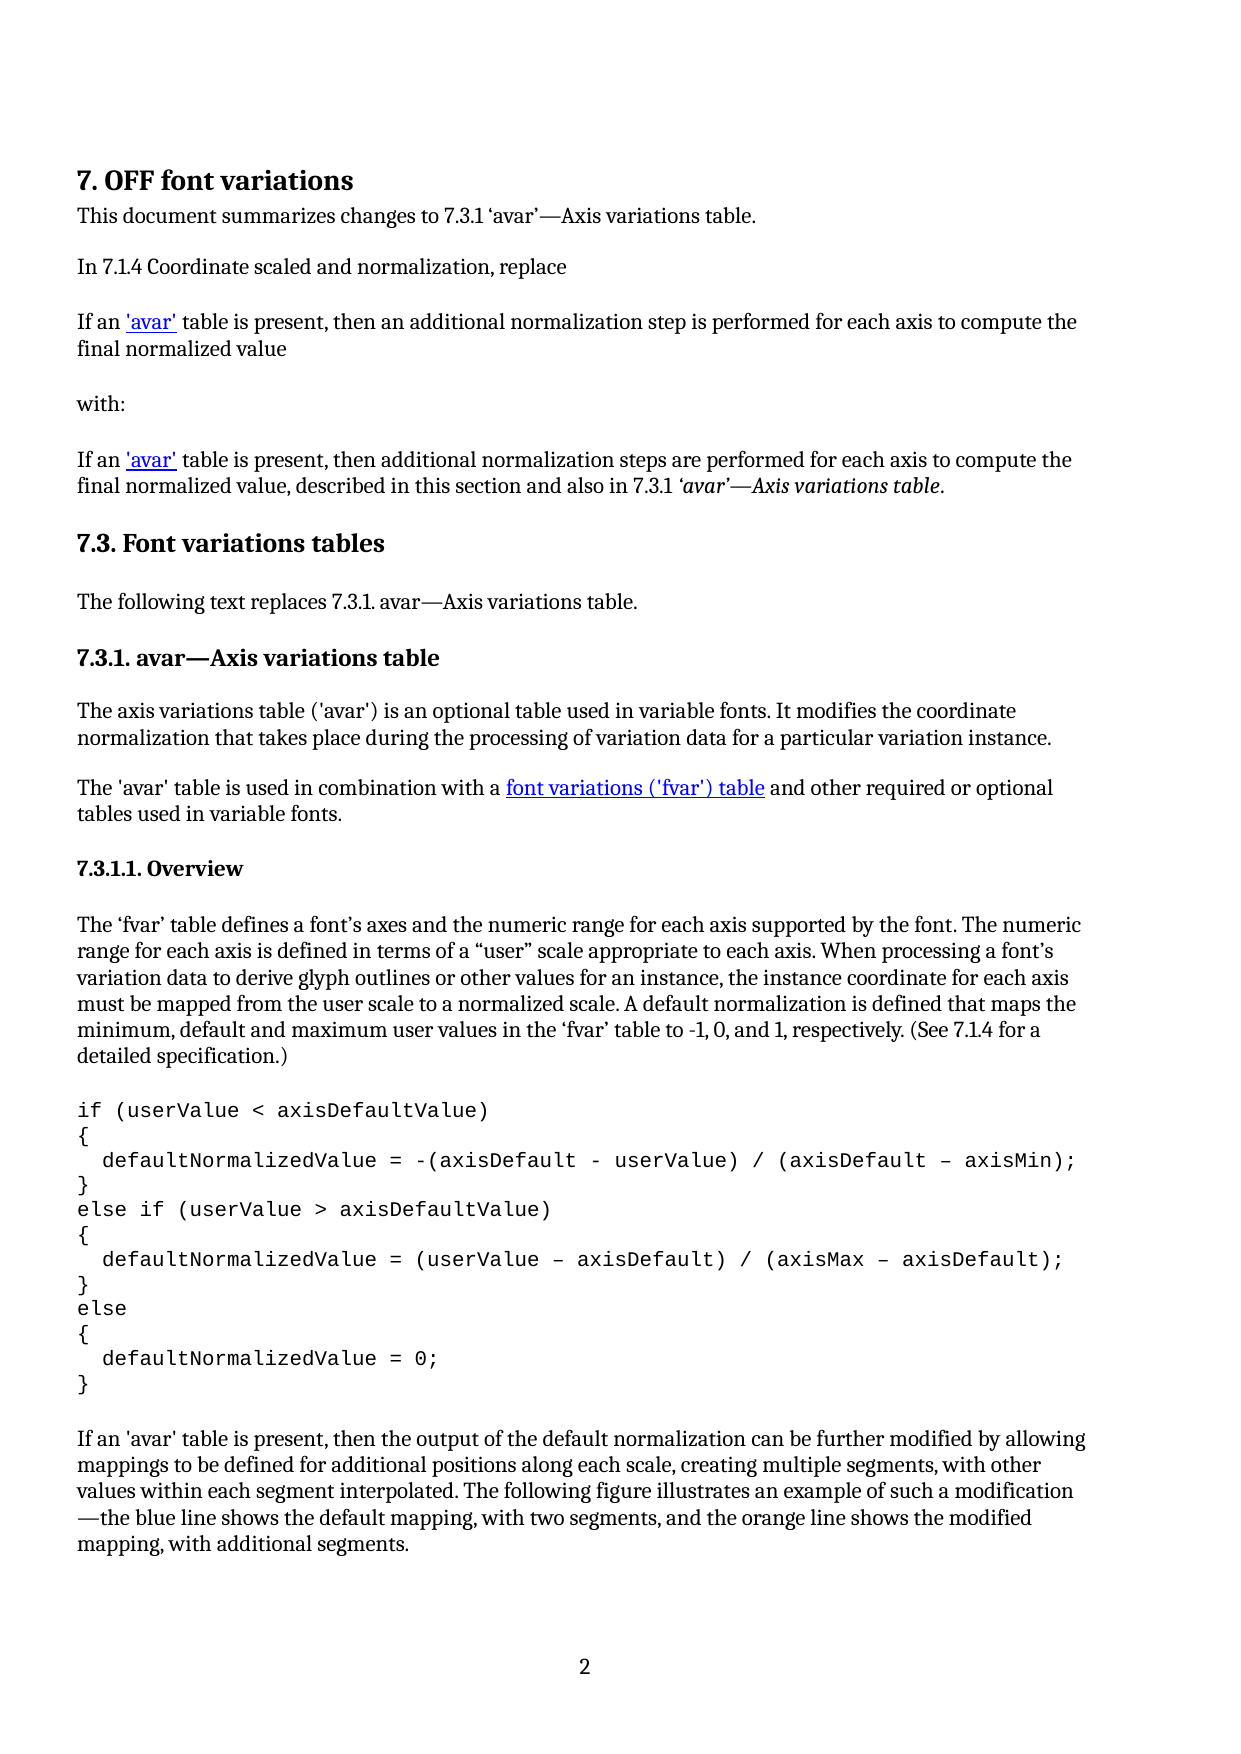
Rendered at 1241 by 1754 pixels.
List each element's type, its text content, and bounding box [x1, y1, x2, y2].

text In 7.1.4 Coordinate scaled and normalization, replace [77, 254, 1093, 280]
subtitle avar—Axis variations table [77, 644, 1093, 673]
subtitle Overview [77, 856, 1093, 882]
text The 'avar' table is used in combination with a font variations ('fvar') table and other required or optional tables used in variable fonts. [77, 774, 1093, 827]
text if (userValue < axisDefaultValue) { defaultNormalizedValue = -(axisDefault - userValue) / (axisDefault – axisMin); } else if (userValue > axisDefaultValue) { defaultNormalizedValue = (userValue – axisDefault) / (axisMax – axisDefault); } else { defaultNormalizedValue = 0; } [77, 1099, 1093, 1396]
text The following text replaces 7.3.1. avar—Axis variations table. [77, 589, 1093, 615]
text If an 'avar' table is present, then additional normalization steps are performed for each axis to compute the final normalized value, described in this section and also in 7.3.1 ‘avar’—Axis variations table. [77, 447, 1093, 499]
subtitle Font variations tables [77, 528, 1093, 559]
subtitle OFF font variations [77, 164, 1093, 197]
text If an 'avar' table is present, then the output of the default normalization can be further modified by allowing mappings to be defined for additional positions along each scale, creating multiple segments, with other values within each segment interpolated. The following figure illustrates an example of such a modification —the blue line shows the default mapping, with two segments, and the orange line shows the modified mapping, with additional segments. [77, 1426, 1093, 1557]
text The axis variations table ('avar') is an optional table used in variable fonts. It modifies the coordinate normalization that takes place during the processing of variation data for a particular variation instance. [77, 698, 1093, 751]
text with: [77, 391, 1093, 417]
text This document summarizes changes to 7.3.1 ‘avar’—Axis variations table. [77, 202, 1093, 229]
text If an 'avar' table is present, then an additional normalization step is performed for each axis to compute the final normalized value [77, 309, 1093, 362]
text The ‘fvar’ table defines a font’s axes and the numeric range for each axis supported by the font. The numeric range for each axis is defined in terms of a “user” scale appropriate to each axis. When processing a font’s variation data to derive glyph outlines or other values for an instance, the instance coordinate for each axis must be mapped from the user scale to a normalized scale. A default normalization is defined that maps the minimum, default and maximum user values in the ‘fvar’ table to -1, 0, and 1, respectively. (See 7.1.4 for a detailed specification.) [77, 912, 1093, 1070]
